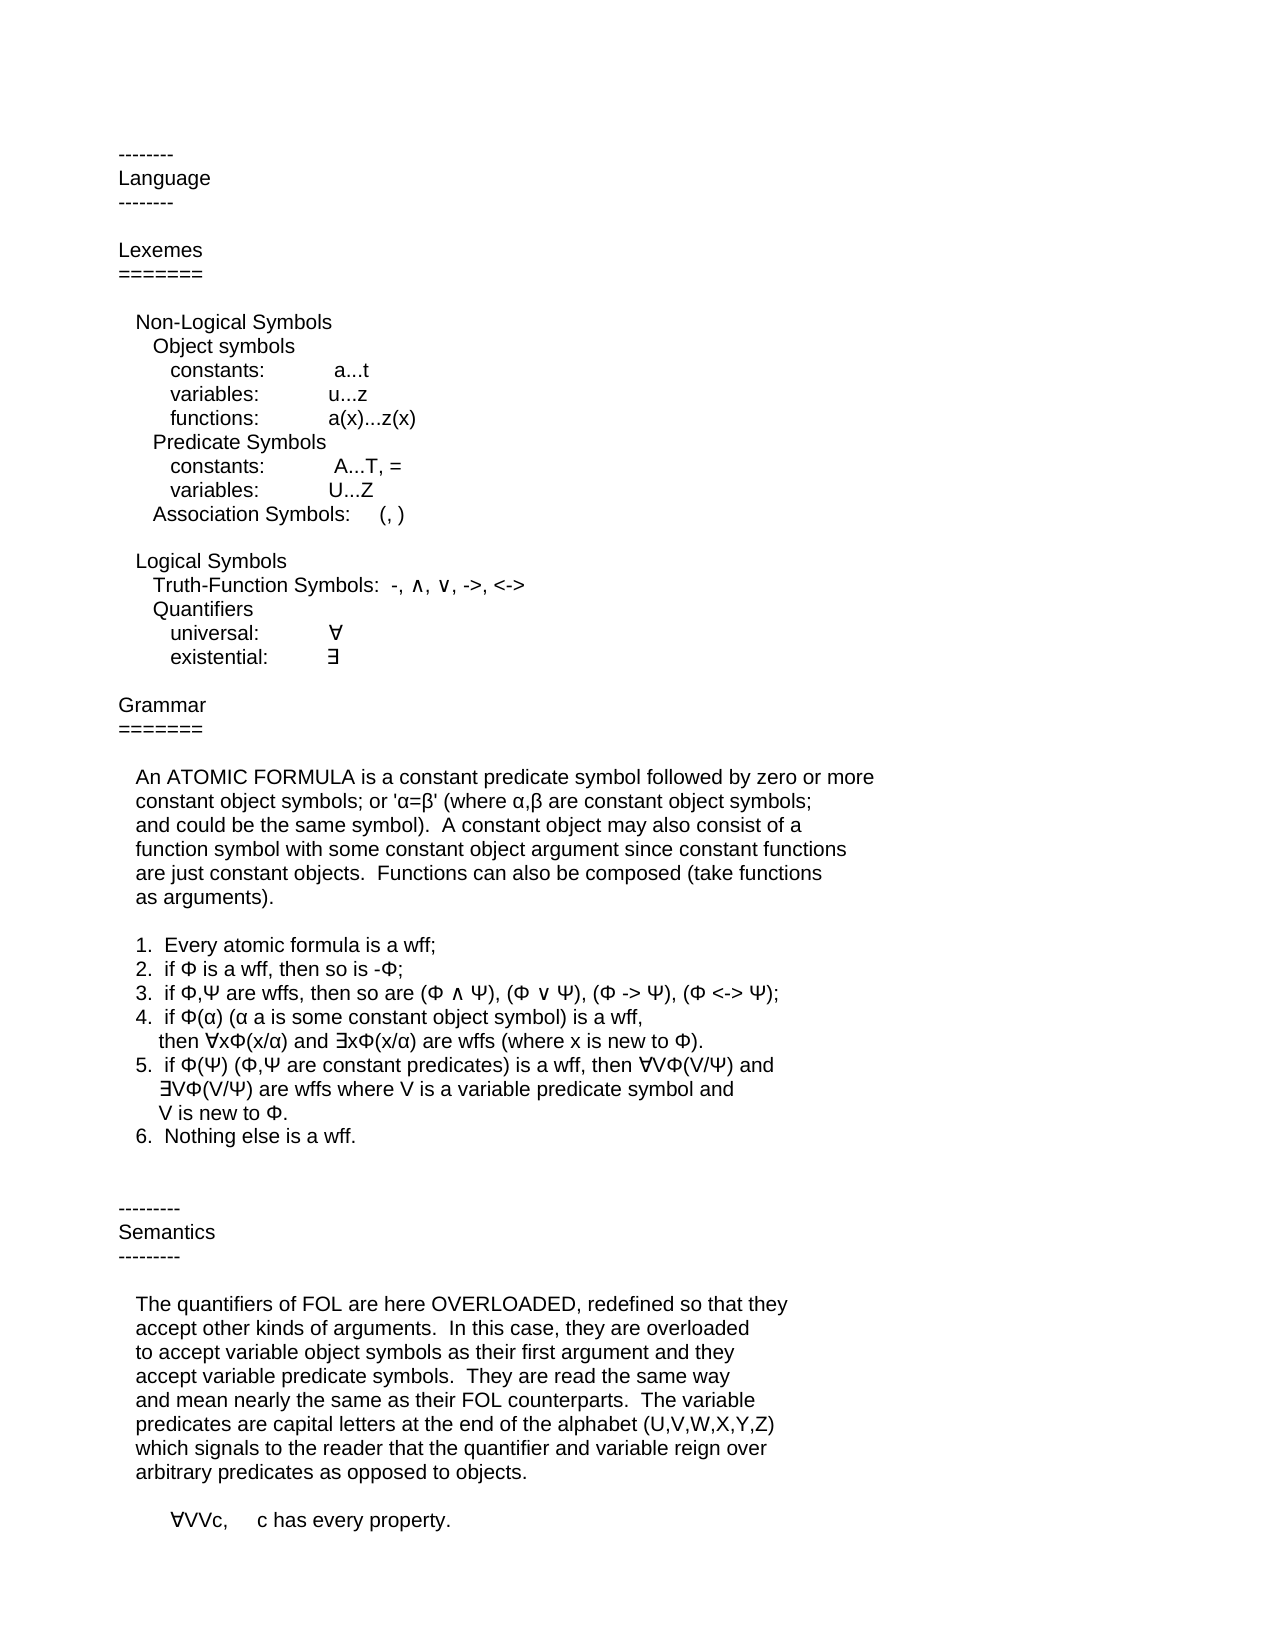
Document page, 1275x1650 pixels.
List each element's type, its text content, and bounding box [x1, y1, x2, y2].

text constants: a...t [118, 358, 1157, 382]
text 2. if Φ is a wff, then so is -Φ; [118, 957, 1157, 981]
text -------- [118, 142, 1157, 166]
text V is new to Φ. [118, 1100, 1157, 1124]
text Association Symbols: (, ) [118, 501, 1157, 525]
text constant object symbols; or 'α=β' (where α,β are constant object symbols; [118, 789, 1157, 813]
text variables: u...z [118, 382, 1157, 406]
text The quantifiers of FOL are here OVERLOADED, redefined so that they [118, 1292, 1157, 1316]
text 4. if Φ(α) (α a is some constant object symbol) is a wff, [118, 1004, 1157, 1028]
text Lexemes [118, 238, 1157, 262]
text 3. if Φ,Ψ are wffs, then so are (Φ ∧ Ψ), (Φ ∨ Ψ), (Φ -> Ψ), (Φ <-> Ψ); [118, 981, 1157, 1004]
text existential: ∃ [118, 645, 1157, 669]
text functions: a(x)...z(x) [118, 406, 1157, 429]
text Grammar [118, 693, 1157, 717]
text ∃VΦ(V/Ψ) are wffs where V is a variable predicate symbol and [118, 1076, 1157, 1100]
text An ATOMIC FORMULA is a constant predicate symbol followed by zero or more [118, 765, 1157, 789]
text universal: ∀ [118, 621, 1157, 645]
text 5. if Φ(Ψ) (Φ,Ψ are constant predicates) is a wff, then ∀VΦ(V/Ψ) and [118, 1052, 1157, 1076]
text Non-Logical Symbols [118, 310, 1157, 334]
text Predicate Symbols [118, 429, 1157, 453]
text as arguments). [118, 885, 1157, 909]
text function symbol with some constant object argument since constant functions [118, 837, 1157, 861]
text constants: A...T, = [118, 453, 1157, 477]
text accept other kinds of arguments. In this case, they are overloaded [118, 1316, 1157, 1340]
text 6. Nothing else is a wff. [118, 1124, 1157, 1148]
text and mean nearly the same as their FOL counterparts. The variable [118, 1388, 1157, 1412]
text ======= [118, 717, 1157, 741]
text to accept variable object symbols as their first argument and they [118, 1340, 1157, 1364]
text accept variable predicate symbols. They are read the same way [118, 1364, 1157, 1388]
text Language [118, 166, 1157, 190]
text Object symbols [118, 334, 1157, 358]
text -------- [118, 190, 1157, 214]
text Logical Symbols [118, 549, 1157, 573]
text --------- [118, 1196, 1157, 1220]
text ======= [118, 262, 1157, 286]
text predicates are capital letters at the end of the alphabet (U,V,W,X,Y,Z) [118, 1412, 1157, 1436]
text variables: U...Z [118, 477, 1157, 501]
text which signals to the reader that the quantifier and variable reign over [118, 1436, 1157, 1460]
text Semantics [118, 1220, 1157, 1244]
text arbitrary predicates as opposed to objects. [118, 1460, 1157, 1484]
text 1. Every atomic formula is a wff; [118, 933, 1157, 957]
text Truth-Function Symbols: -, ∧, ∨, ->, <-> [118, 573, 1157, 597]
text and could be the same symbol). A constant object may also consist of a [118, 813, 1157, 837]
text then ∀xΦ(x/α) and ∃xΦ(x/α) are wffs (where x is new to Φ). [118, 1028, 1157, 1052]
text ∀VVc, c has every property. [118, 1508, 1157, 1532]
text are just constant objects. Functions can also be composed (take functions [118, 861, 1157, 885]
text Quantifiers [118, 597, 1157, 621]
text --------- [118, 1244, 1157, 1268]
